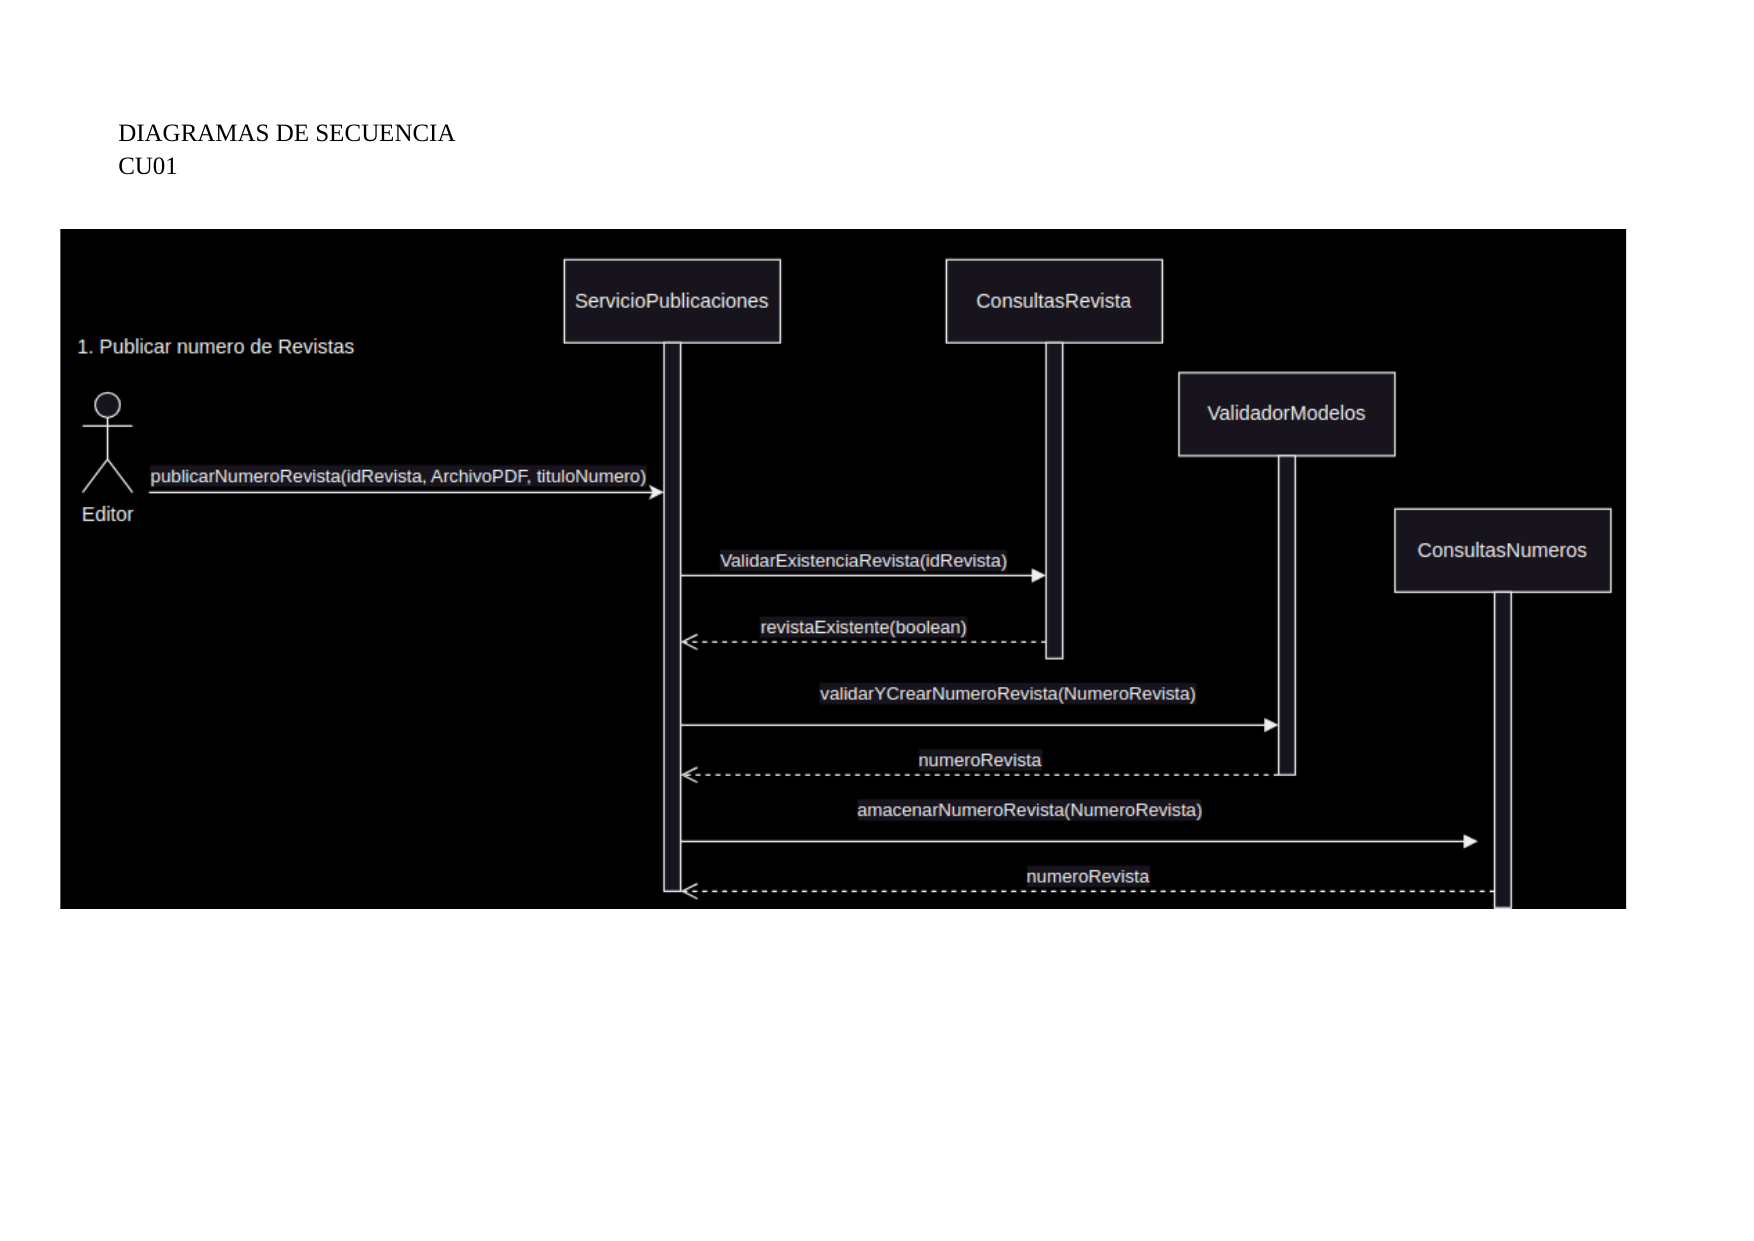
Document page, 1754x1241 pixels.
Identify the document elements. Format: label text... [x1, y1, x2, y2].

text CU01 [118, 151, 1636, 180]
text DIAGRAMAS DE SECUENCIA [118, 118, 1636, 147]
picture [60, 229, 1627, 909]
